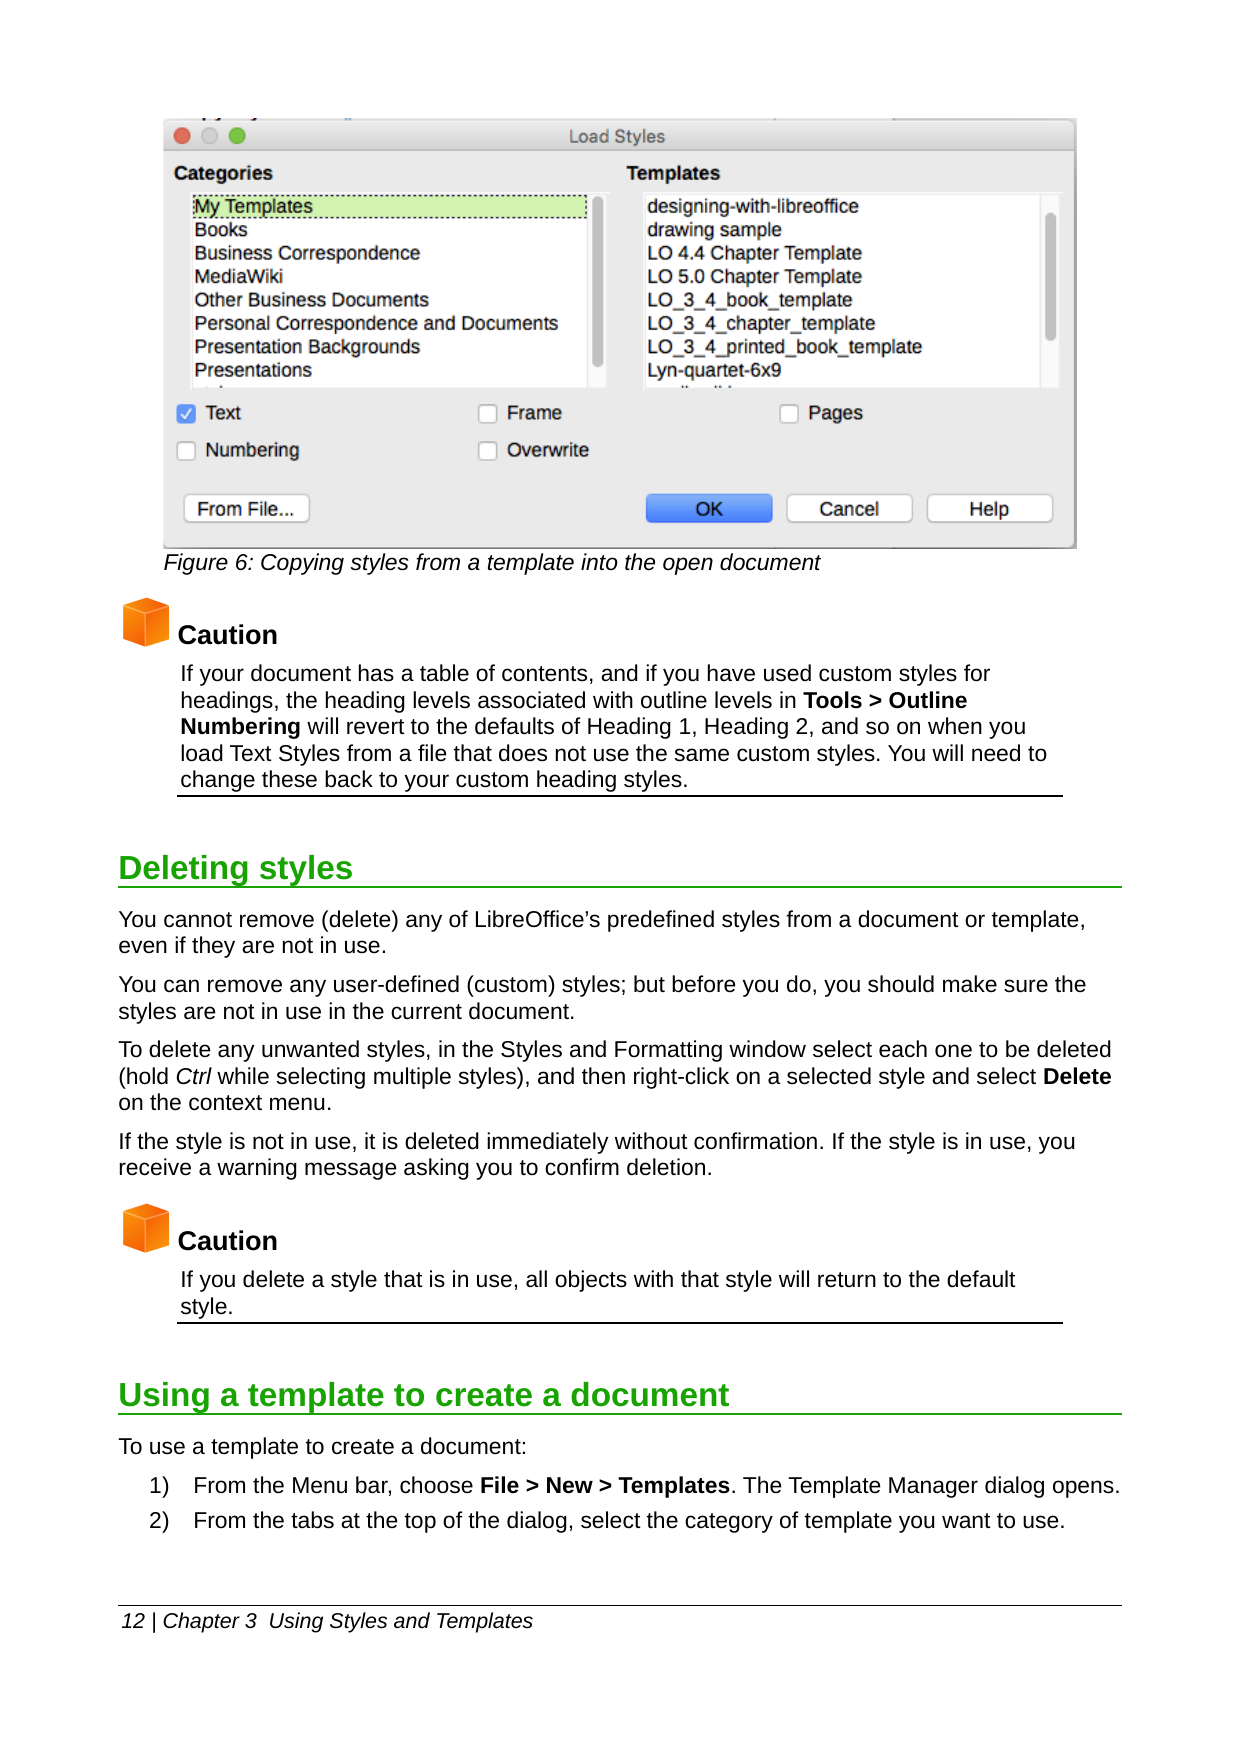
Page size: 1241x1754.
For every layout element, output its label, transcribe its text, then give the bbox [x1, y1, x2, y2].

picture [163, 118, 1077, 549]
text To use a template to create a document: [118, 1433, 1122, 1459]
subtitle Using a template to create a document [118, 1375, 1122, 1413]
text If you delete a style that is in use, all objects with that style will return to the default style. [177, 1263, 1063, 1322]
text Figure 6: Copying styles from a template into the open document [163, 549, 1077, 575]
picture [119, 595, 173, 649]
list From the Menu bar, choose File > New > Templates. The Template Manager dialog opens. [169, 1472, 1122, 1498]
subtitle Caution [118, 1201, 1122, 1256]
text You cannot remove (delete) any of LibreOffice’s predefined styles from a document or template, even if they are not in use. [118, 906, 1122, 959]
text To delete any unwanted styles, in the Styles and Formatting window select each one to be deleted (hold Ctrl while selecting multiple styles), and then right-click on a selected style and select Delete on the context menu. [118, 1036, 1122, 1116]
subtitle Caution [118, 595, 1122, 650]
list From the tabs at the top of the dialog, select the category of template you want to use. [169, 1507, 1122, 1533]
picture [119, 1201, 173, 1255]
subtitle Deleting styles [118, 848, 1122, 886]
text You can remove any user-defined (custom) styles; but before you do, you should make sure the styles are not in use in the current document. [118, 971, 1122, 1024]
text If the style is not in use, it is deleted immediately without confirmation. If the style is in use, you receive a warning message asking you to confirm deletion. [118, 1128, 1122, 1181]
text If your document has a table of contents, and if you have used custom styles for headings, the heading levels associated with outline levels in Tools > Outline Numbering will revert to the defaults of Heading 1, Heading 2, and so on when you load Text Styles from a file that does not use the same custom styles. You will need to change these back to your custom heading styles. [177, 657, 1063, 795]
